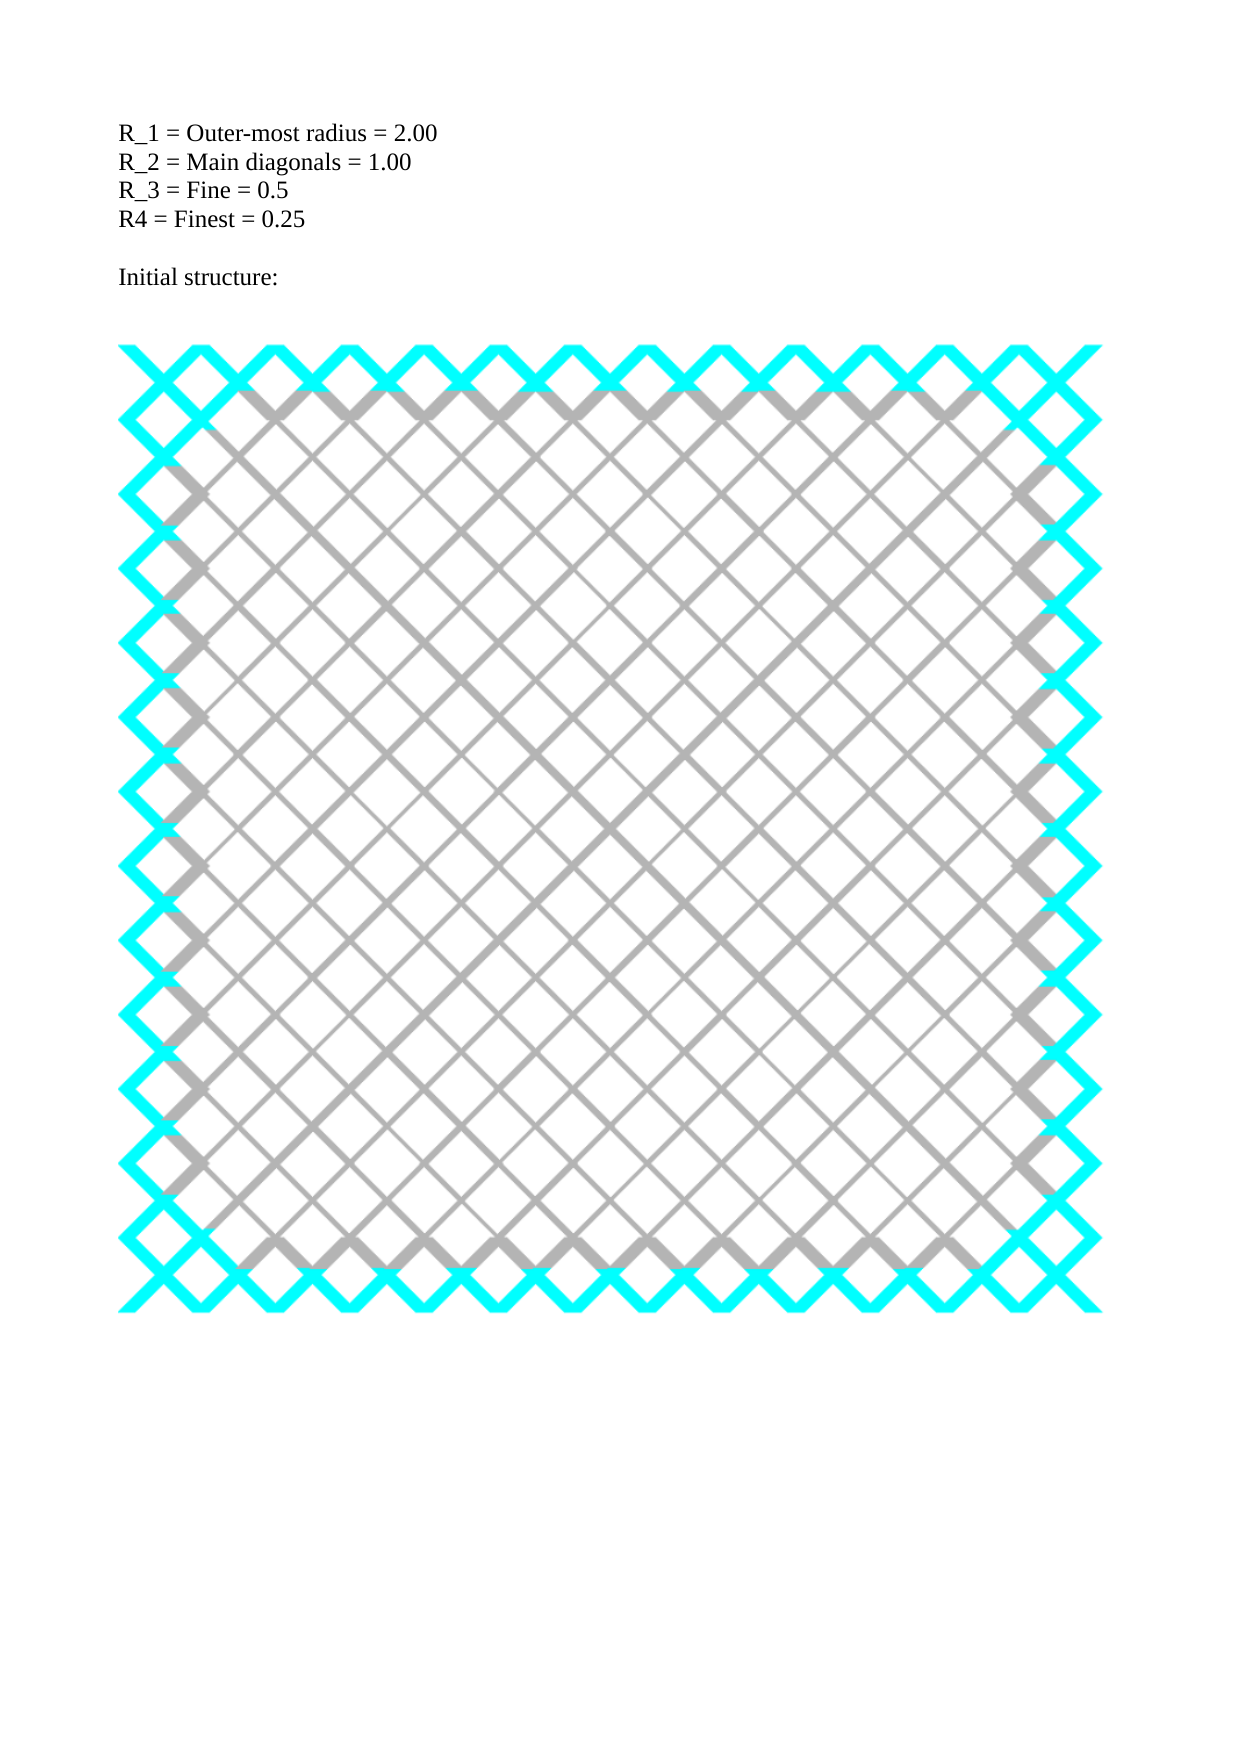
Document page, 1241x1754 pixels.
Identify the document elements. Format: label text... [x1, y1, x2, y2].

text R_1 = Outer-most radius = 2.00 [118, 118, 1122, 147]
text R_3 = Fine = 0.5 [118, 176, 1122, 204]
text R4 = Finest = 0.25 [118, 204, 1122, 233]
picture [118, 319, 1123, 1333]
text R_2 = Main diagonals = 1.00 [118, 147, 1122, 176]
text Initial structure: [118, 262, 1122, 291]
